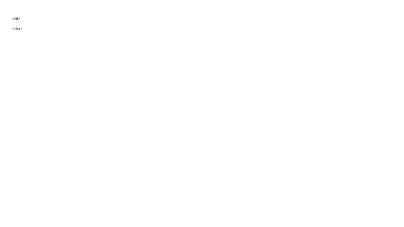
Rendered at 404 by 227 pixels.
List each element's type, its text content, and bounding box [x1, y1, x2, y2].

text </for> [12, 26, 392, 31]
text </if> [12, 17, 392, 21]
